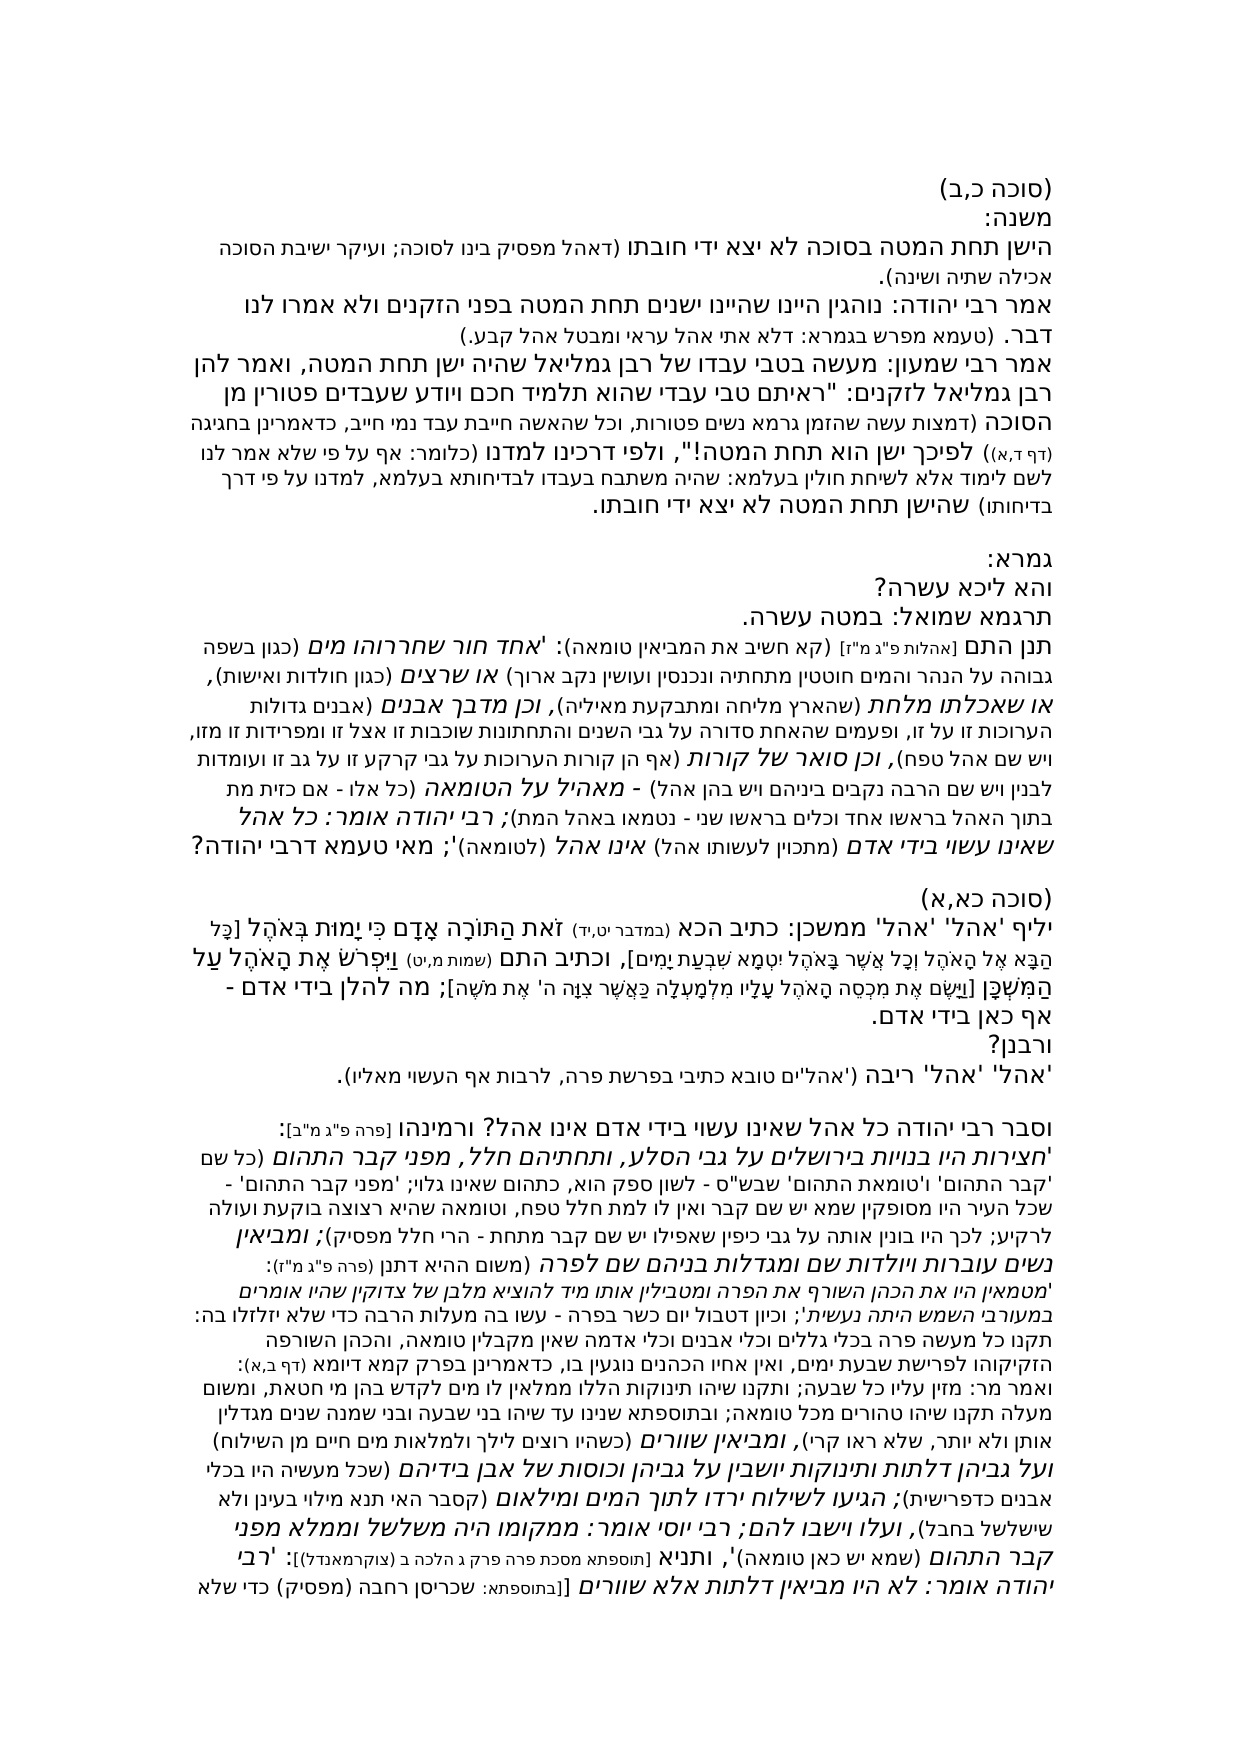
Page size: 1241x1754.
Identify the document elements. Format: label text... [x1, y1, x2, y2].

text 'אהל' 'אהל' ריבה ('אהל'ים טובא כתיבי בפרשת פרה, לרבות אף העשוי מאליו). [187, 1060, 1053, 1089]
text ורבנן? [187, 1031, 1053, 1060]
text אמר רבי שמעון: מעשה בטבי עבדו של רבן גמליאל שהיה ישן תחת המטה, ואמר להן רבן גמליאל לזקנים: "ראיתם טבי עבדי שהוא תלמיד חכם ויודע שעבדים פטורין מן הסוכה (דמצות עשה שהזמן גרמא נשים פטורות, וכל שהאשה חייבת עבד נמי חייב, כדאמרינן בחגיגה (דף ד,א)) לפיכך ישן הוא תחת המטה!", ולפי דרכינו למדנו (כלומר: אף על פי שלא אמר לנו לשם לימוד אלא לשיחת חולין בעלמא: שהיה משתבח בעבדו לבדיחותא בעלמא, למדנו על פי דרך בדיחותו) שהישן תחת המטה לא יצא ידי חובתו. [187, 349, 1053, 520]
text וסבר רבי יהודה כל אהל שאינו עשוי בידי אדם אינו אהל? ורמינהו [פרה פ"ג מ"ב]: 'חצירות היו בנויות בירושלים על גבי הסלע, ותחתיהם חלל, מפני קבר התהום (כל שם 'קבר התהום' ו'טומאת התהום' שבש"ס - לשון ספק הוא, כתהום שאינו גלוי; 'מפני קבר התהום' - שכל העיר היו מסופקין שמא יש שם קבר ואין לו למת חלל טפח, וטומאה שהיא רצוצה בוקעת ועולה לרקיע; לכך היו בונין אותה על גבי כיפין שאפילו יש שם קבר מתחת - הרי חלל מפסיק); ומביאין נשים עוברות ויולדות שם ומגדלות בניהם שם לפרה (משום ההיא דתנן (פרה פ"ג מ"ז): 'מטמאין היו את הכהן השורף את הפרה ומטבילין אותו מיד להוציא מלבן של צדוקין שהיו אומרים במעורבי השמש היתה נעשית'; וכיון דטבול יום כשר בפרה - עשו בה מעלות הרבה כדי שלא יזלזלו בה: תקנו כל מעשה פרה בכלי גללים וכלי אבנים וכלי אדמה שאין מקבלין טומאה, והכהן השורפה הזקיקוהו לפרישת שבעת ימים, ואין אחיו הכהנים נוגעין בו, כדאמרינן בפרק קמא דיומא (דף ב,א): ואמר מר: מזין עליו כל שבעה; ותקנו שיהו תינוקות הללו ממלאין לו מים לקדש בהן מי חטאת, ומשום מעלה תקנו שיהו טהורים מכל טומאה; ובתוספתא שנינו עד שיהו בני שבעה ובני שמנה שנים מגדלין אותן ולא יותר, שלא ראו קרי), ומביאין שוורים (כשהיו רוצים לילך ולמלאות מים חיים מן השילוח) ועל גביהן דלתות ותינוקות יושבין על גביהן וכוסות של אבן בידיהם (שכל מעשיה היו בכלי אבנים כדפרישית); הגיעו לשילוח ירדו לתוך המים ומילאום (קסבר האי תנא מילוי בעינן ולא שישלשל בחבל), ועלו וישבו להם; רבי יוסי אומר: ממקומו היה משלשל וממלא מפני קבר התהום (שמא יש כאן טומאה)', ותניא [תוספתא מסכת פרה פרק ג הלכה ב (צוקרמאנדל)]: 'רבי יהודה אומר: לא היו מביאין דלתות אלא שוורים [[בתוספתא: שכריסן רחבה (מפסיק) כדי שלא [187, 1113, 1053, 1601]
text והא ליכא עשרה? [187, 573, 1053, 602]
text הישן תחת המטה בסוכה לא יצא ידי חובתו (דאהל מפסיק בינו לסוכה; ועיקר ישיבת הסוכה אכילה שתיה ושינה). [187, 232, 1053, 291]
text (סוכה כ,ב) [187, 174, 1053, 203]
text גמרא: [187, 544, 1053, 573]
text (סוכה כא,א) [187, 884, 1053, 914]
text תנן התם [אהלות פ"ג מ"ז] (קא חשיב את המביאין טומאה): 'אחד חור שחררוהו מים (כגון בשפה גבוהה על הנהר והמים חוטטין מתחתיה ונכנסין ועושין נקב ארוך) או שרצים (כגון חולדות ואישות), או שאכלתו מלחת (שהארץ מליחה ומתבקעת מאיליה), וכן מדבך אבנים (אבנים גדולות הערוכות זו על זו, ופעמים שהאחת סדורה על גבי השנים והתחתונות שוכבות זו אצל זו ומפרידות זו מזו, ויש שם אהל טפח), וכן סואר של קורות (אף הן קורות הערוכות על גבי קרקע זו על גב זו ועומדות לבנין ויש שם הרבה נקבים ביניהם ויש בהן אהל) - מאהיל על הטומאה (כל אלו - אם כזית מת בתוך האהל בראשו אחד וכלים בראשו שני - נטמאו באהל המת); רבי יהודה אומר: כל אהל שאינו עשוי בידי אדם (מתכוין לעשותו אהל) אינו אהל (לטומאה)'; מאי טעמא דרבי יהודה? [187, 631, 1053, 860]
text תרגמא שמואל: במטה עשרה. [187, 602, 1053, 631]
text אמר רבי יהודה: נוהגין היינו שהיינו ישנים תחת המטה בפני הזקנים ולא אמרו לנו דבר. (טעמא מפרש בגמרא: דלא אתי אהל עראי ומבטל אהל קבע.) [187, 291, 1053, 349]
text יליף 'אהל' 'אהל' ממשכן: כתיב הכא (במדבר יט,יד) זֹאת הַתּוֹרָה אָדָם כִּי יָמוּת בְּאֹהֶל [כָּל הַבָּא אֶל הָאֹהֶל וְכָל אֲשֶׁר בָּאֹהֶל יִטְמָא שִׁבְעַת יָמִים], וכתיב התם (שמות מ,יט) וַיִּפְרֹשׂ אֶת הָאֹהֶל עַל הַמִּשְׁכָּן [וַיָּשֶׂם אֶת מִכְסֵה הָאֹהֶל עָלָיו מִלְמָעְלָה כַּאֲשֶׁר צִוָּה ה' אֶת מֹשֶׁה]; מה להלן בידי אדם - אף כאן בידי אדם. [187, 914, 1053, 1031]
text משנה: [187, 203, 1053, 232]
